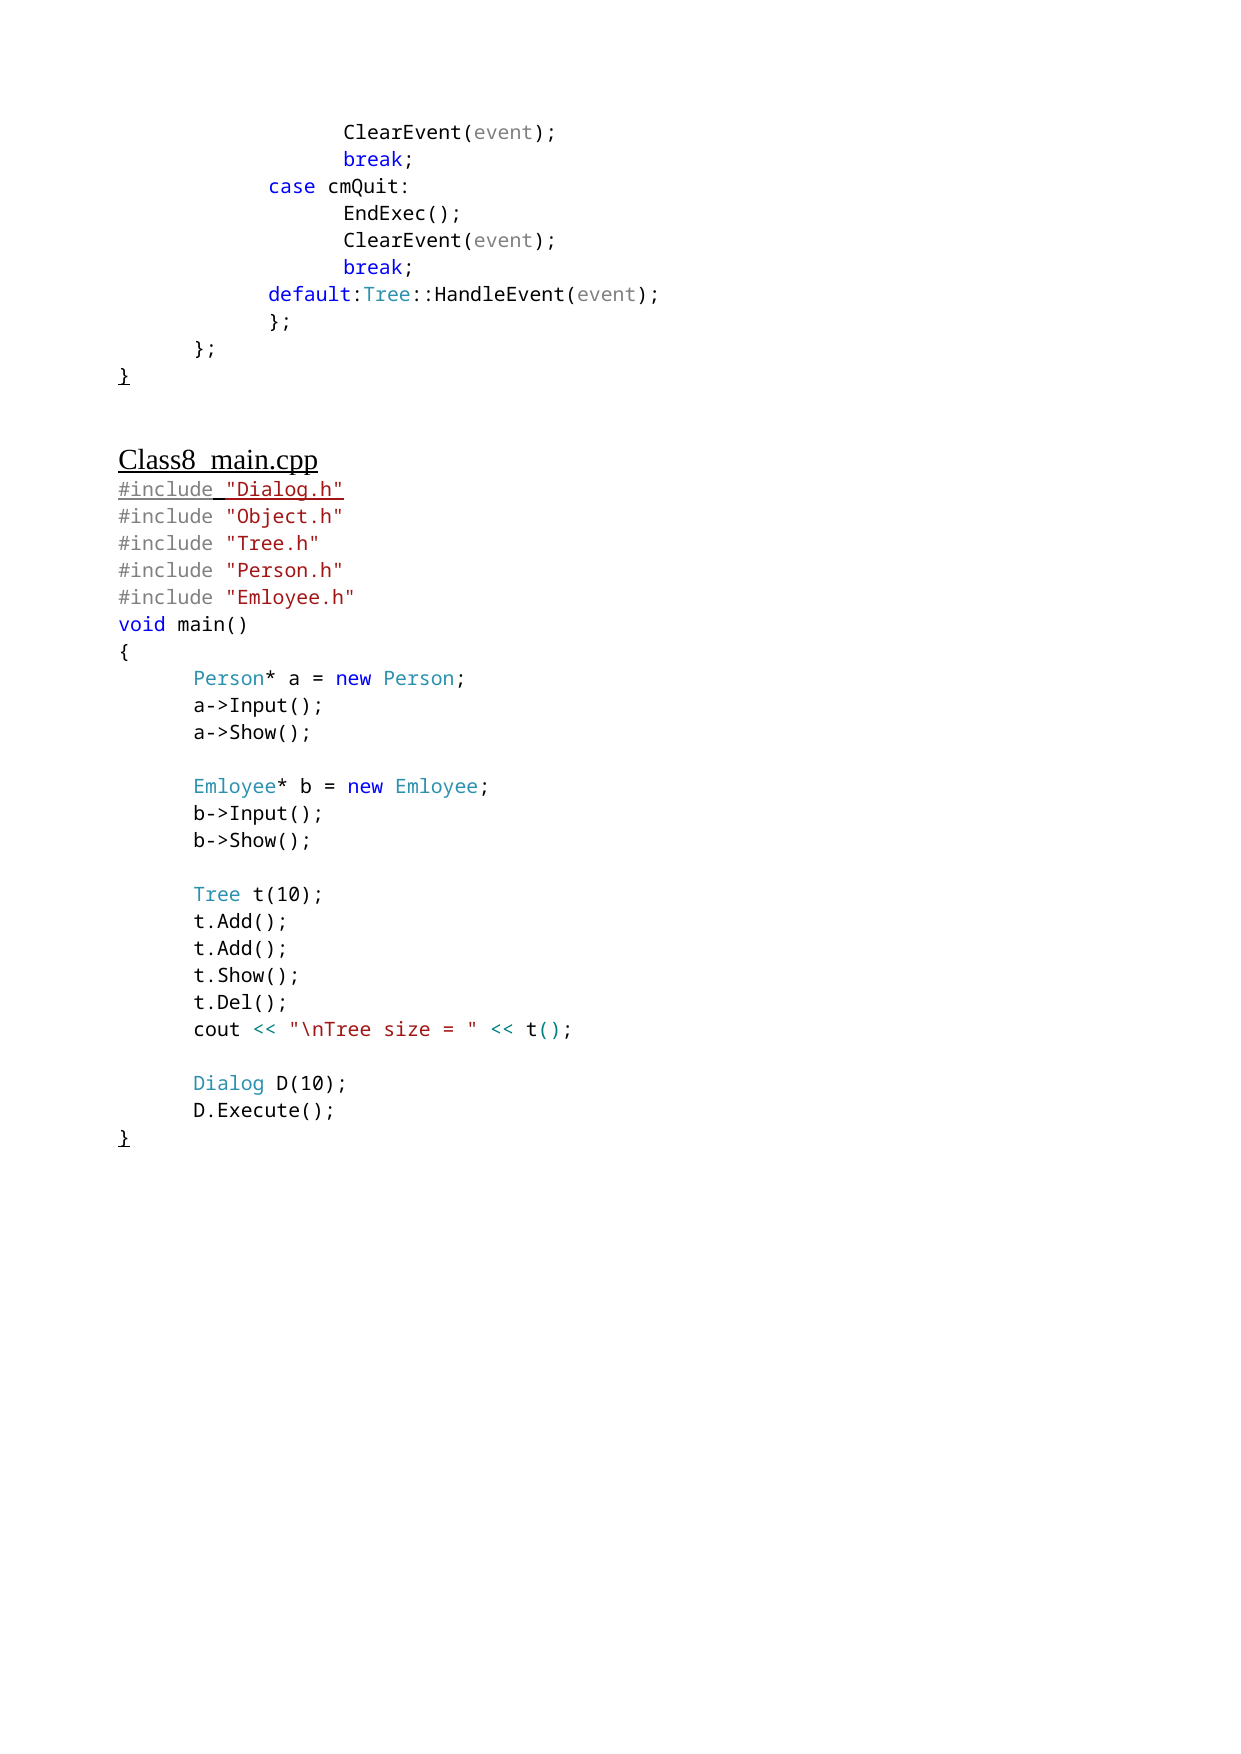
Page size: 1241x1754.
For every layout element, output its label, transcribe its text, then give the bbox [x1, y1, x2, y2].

text #include "Object.h" [118, 502, 1122, 529]
text #include "Dialog.h" [118, 475, 1122, 502]
text t.Show(); [118, 961, 1122, 988]
text a->Input(); [118, 691, 1122, 718]
text Emloyee* b = new Emloyee; [118, 772, 1122, 799]
text { [118, 637, 1122, 664]
text #include "Emloyee.h" [118, 583, 1122, 610]
text ClearEvent(event); [118, 226, 1122, 253]
text a->Show(); [118, 718, 1122, 745]
text break; [118, 145, 1122, 172]
text }; [118, 307, 1122, 334]
text default:Tree::HandleEvent(event); [118, 280, 1122, 307]
text break; [118, 253, 1122, 280]
text void main() [118, 610, 1122, 637]
text b->Show(); [118, 826, 1122, 853]
text } [118, 361, 1122, 388]
text EndExec(); [118, 199, 1122, 226]
text t.Add(); [118, 934, 1122, 961]
text Person* a = new Person; [118, 664, 1122, 691]
text Tree t(10); [118, 880, 1122, 907]
text } [118, 1123, 1122, 1150]
text }; [118, 334, 1122, 361]
text t.Del(); [118, 988, 1122, 1015]
text cout << "\nTree size = " << t(); [118, 1015, 1122, 1042]
text #include "Person.h" [118, 556, 1122, 583]
text Dialog D(10); [118, 1069, 1122, 1096]
text #include "Tree.h" [118, 529, 1122, 556]
text ClearEvent(event); [118, 118, 1122, 145]
text t.Add(); [118, 907, 1122, 934]
text case cmQuit: [118, 172, 1122, 199]
text Class8_main.cpp [118, 442, 1122, 475]
text b->Input(); [118, 799, 1122, 826]
text D.Execute(); [118, 1096, 1122, 1123]
